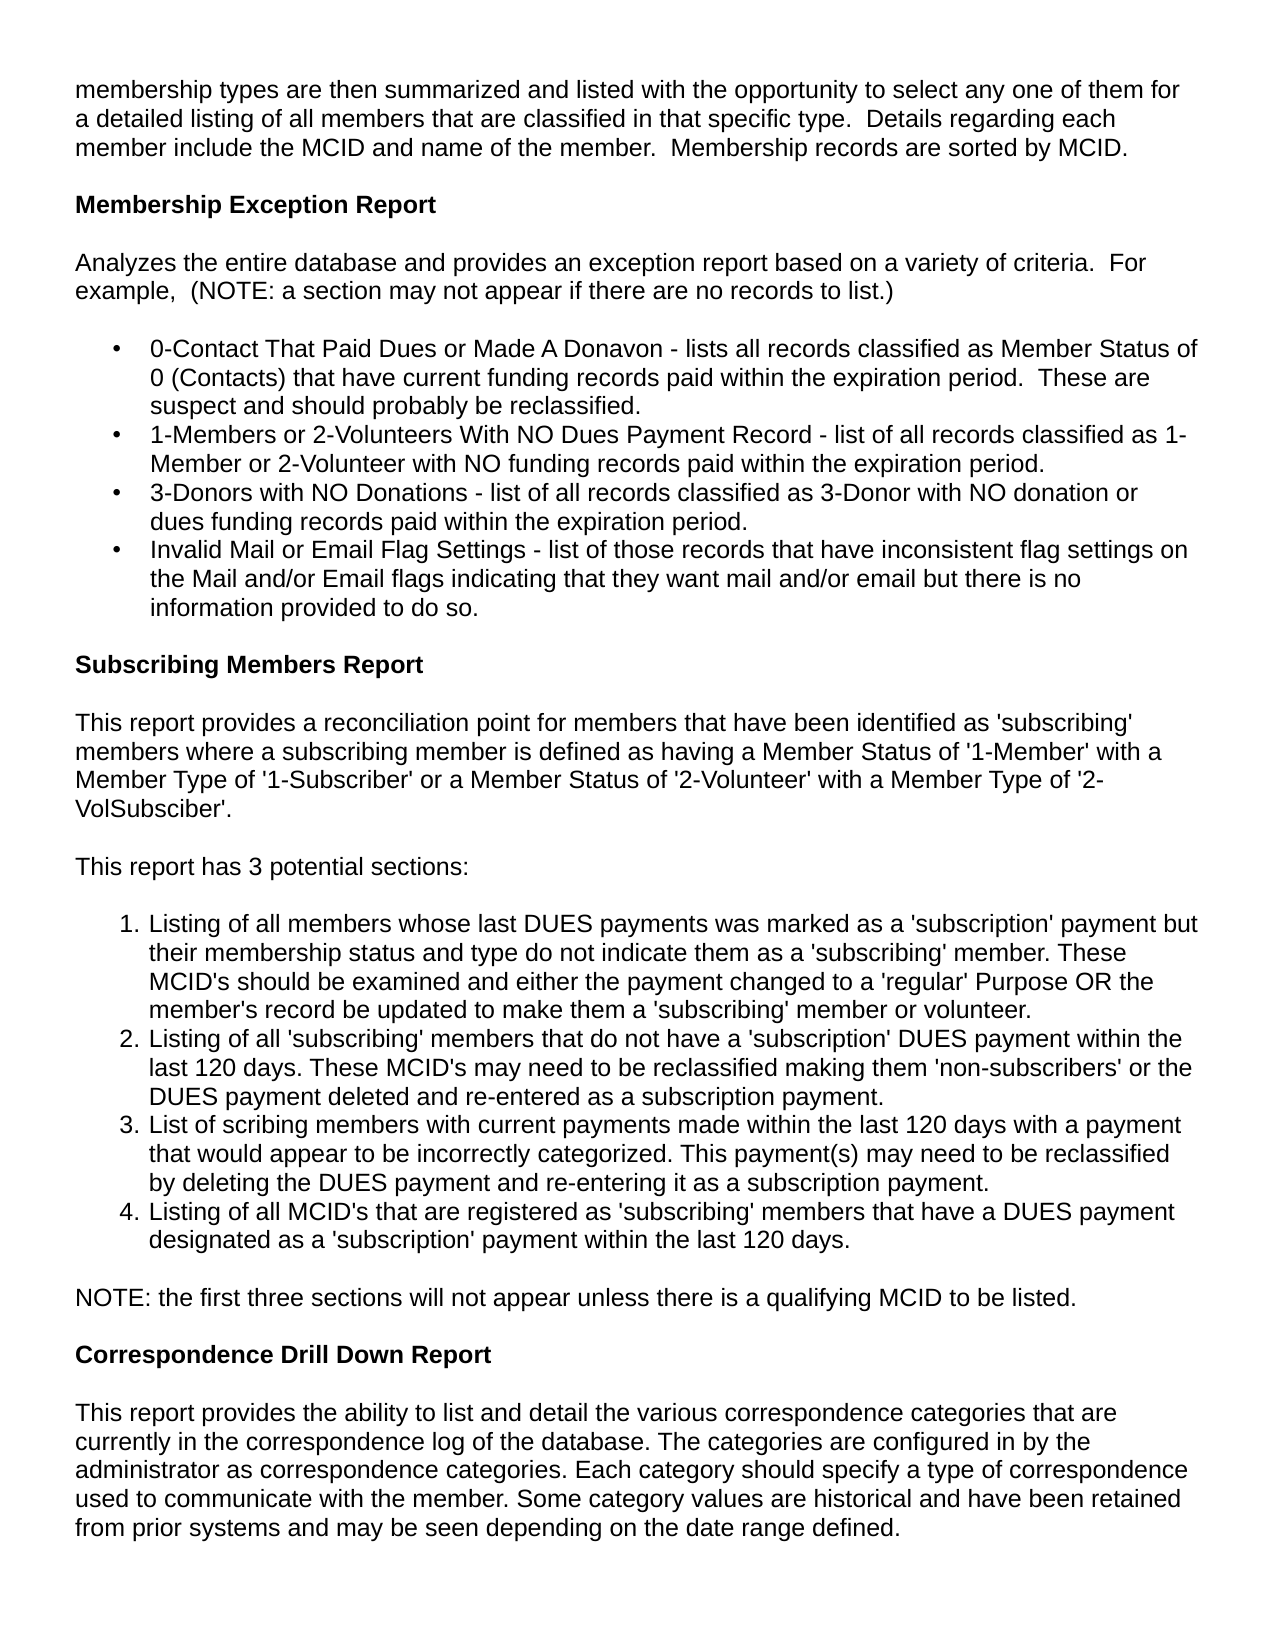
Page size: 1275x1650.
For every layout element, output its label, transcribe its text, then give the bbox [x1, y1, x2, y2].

list Listing of all MCID's that are registered as 'subscribing' members that have a DUES payment designated as a 'subscription' payment within the last 120 days. [119, 1197, 1200, 1254]
text Subscribing Members Report [75, 650, 1200, 679]
text Analyzes the entire database and provides an exception report based on a variety of criteria. For example, (NOTE: a section may not appear if there are no records to list.) [75, 247, 1200, 305]
text This report provides a reconciliation point for members that have been identified as 'subscribing' members where a subscribing member is defined as having a Member Status of '1-Member' with a Member Type of '1-Subscriber' or a Member Status of '2-Volunteer' with a Member Type of '2-VolSubsciber'. [75, 708, 1200, 823]
text This report has 3 potential sections: [75, 852, 1200, 880]
list 1-Members or 2-Volunteers With NO Dues Payment Record - list of all records classified as 1-Member or 2-Volunteer with NO funding records paid within the expiration period. [112, 420, 1200, 478]
list Listing of all 'subscribing' members that do not have a 'subscription' DUES payment within the last 120 days. These MCID's may need to be reclassified making them 'non-subscribers' or the DUES payment deleted and re-entered as a subscription payment. [119, 1024, 1200, 1110]
list Invalid Mail or Email Flag Settings - list of those records that have inconsistent flag settings on the Mail and/or Email flags indicating that they want mail and/or email but there is no information provided to do so. [112, 535, 1200, 622]
list Listing of all members whose last DUES payments was marked as a 'subscription' payment but their membership status and type do not indicate them as a 'subscribing' member. These MCID's should be examined and either the payment changed to a 'regular' Purpose OR the member's record be updated to make them a 'subscribing' member or volunteer. [119, 909, 1200, 1024]
text This report provides the ability to list and detail the various correspondence categories that are currently in the correspondence log of the database. The categories are configured in by the administrator as correspondence categories. Each category should specify a type of correspondence used to communicate with the member. Some category values are historical and have been retained from prior systems and may be seen depending on the date range defined. [75, 1398, 1200, 1542]
text NOTE: the first three sections will not appear unless there is a qualifying MCID to be listed. [75, 1283, 1200, 1312]
list List of scribing members with current payments made within the last 120 days with a payment that would appear to be incorrectly categorized. This payment(s) may need to be reclassified by deleting the DUES payment and re-entering it as a subscription payment. [119, 1110, 1200, 1197]
text Membership Exception Report [75, 190, 1200, 219]
text membership types are then summarized and listed with the opportunity to select any one of them for a detailed listing of all members that are classified in that specific type. Details regarding each member include the MCID and name of the member. Membership records are sorted by MCID. [75, 75, 1200, 161]
list 3-Donors with NO Donations - list of all records classified as 3-Donor with NO donation or dues funding records paid within the expiration period. [112, 478, 1200, 535]
list 0-Contact That Paid Dues or Made A Donavon - lists all records classified as Member Status of 0 (Contacts) that have current funding records paid within the expiration period. These are suspect and should probably be reclassified. [112, 334, 1200, 420]
text Correspondence Drill Down Report [75, 1340, 1200, 1369]
